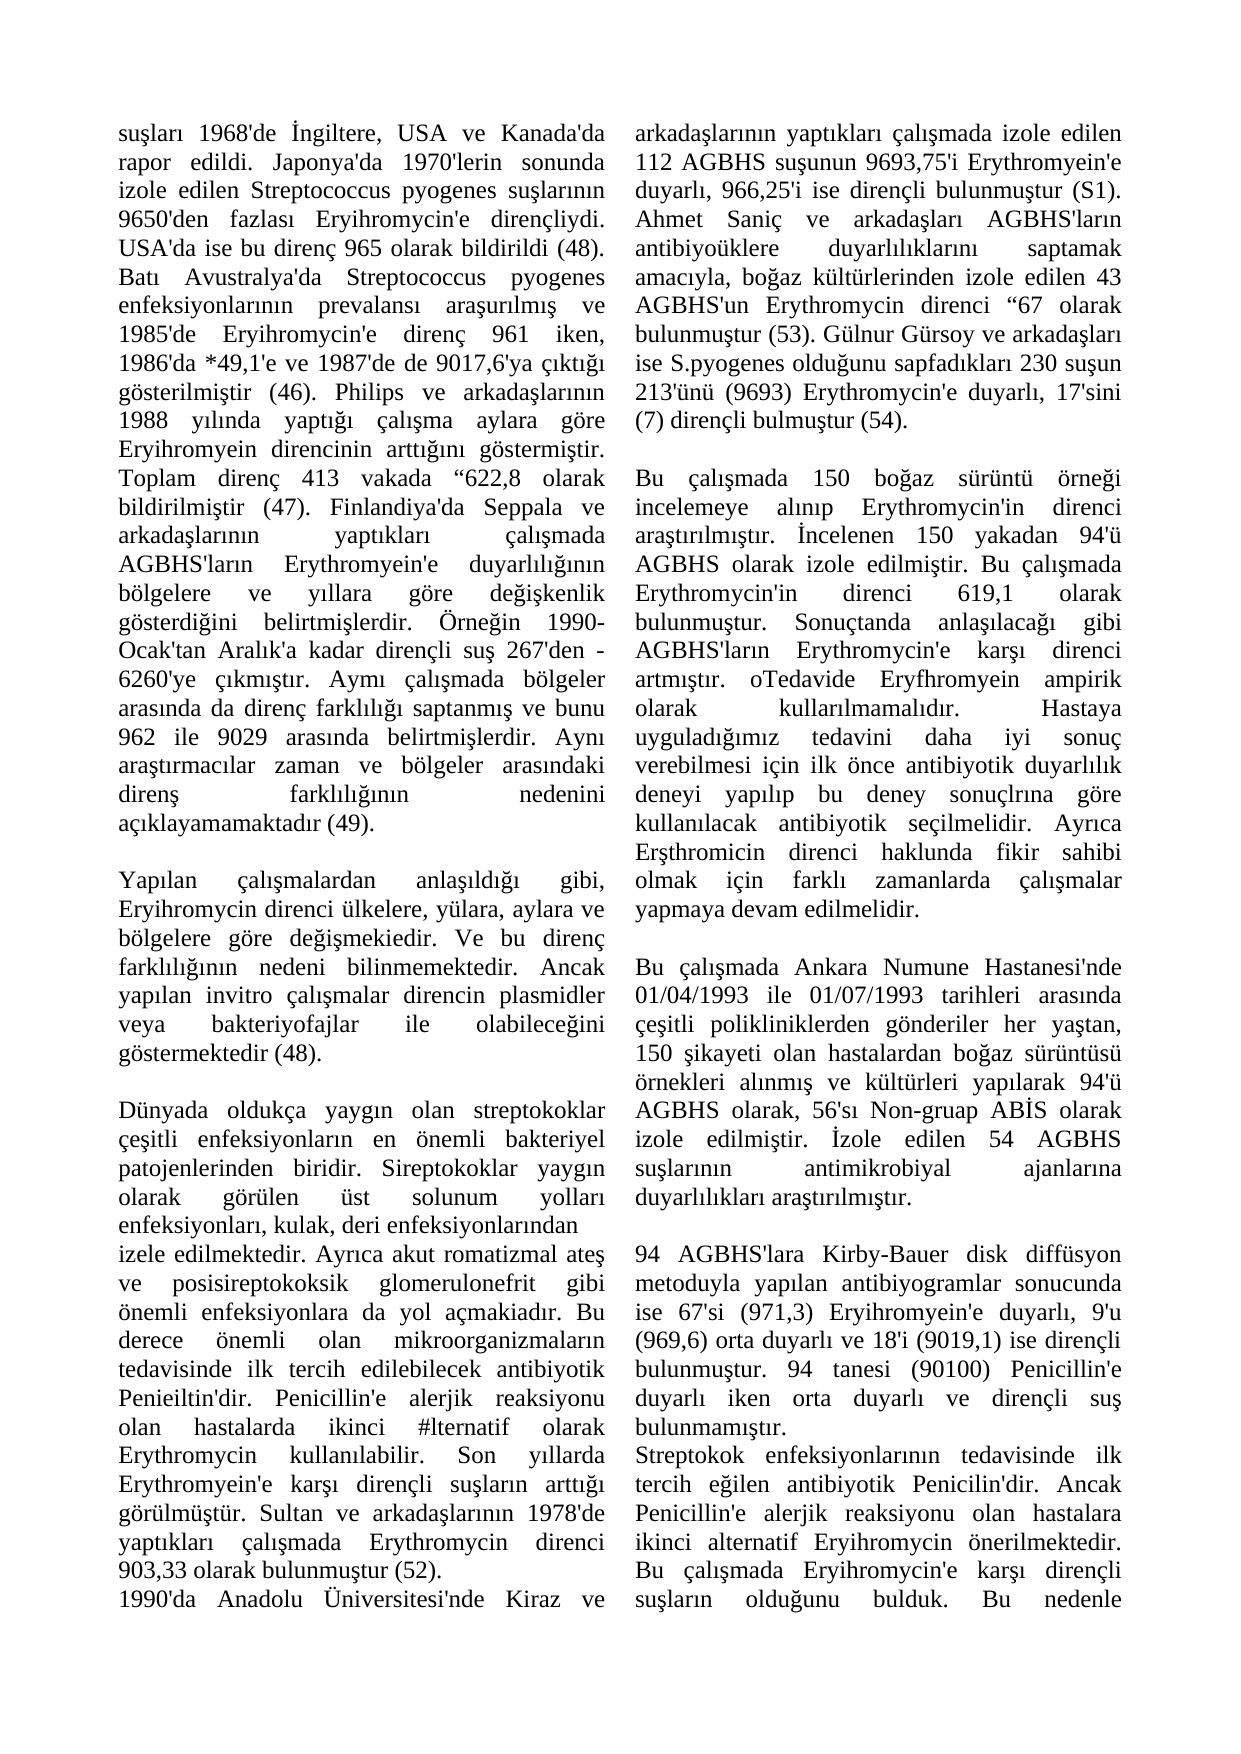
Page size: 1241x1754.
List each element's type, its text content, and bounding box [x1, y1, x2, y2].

text Dünyada oldukça yaygın olan streptokoklar çeşitli enfeksiyonların en önemli bakteriyel patojenlerinden biridir. Sireptokoklar yaygın olarak görülen üst solunum yolları enfeksiyonları, kulak, deri enfeksiyonlarından [118, 1096, 605, 1239]
text 94 AGBHS'lara Kirby-Bauer disk diffüsyon metoduyla yapılan antibiyogramlar sonucunda ise 67'si (971,3) Eryihromyein'e duyarlı, 9'u (969,6) orta duyarlı ve 18'i (9019,1) ise dirençli bulunmuştur. 94 tanesi (90100) Penicillin'e duyarlı iken orta duyarlı ve dirençli suş bulunmamıştır. [635, 1239, 1122, 1441]
text Yapılan çalışmalardan anlaşıldığı gibi, Eryihromycin direnci ülkelere, yülara, aylara ve bölgelere göre değişmekiedir. Ve bu direnç farklılığının nedeni bilinmemektedir. Ancak yapılan invitro çalışmalar direncin plasmidler veya bakteriyofajlar ile olabileceğini göstermektedir (48). [118, 866, 605, 1067]
text arkadaşlarının yaptıkları çalışmada izole edilen 112 AGBHS suşunun 9693,75'i Erythromyein'e duyarlı, 966,25'i ise dirençli bulunmuştur (S1). Ahmet Saniç ve arkadaşları AGBHS'ların antibiyoüklere duyarlılıklarını saptamak amacıyla, boğaz kültürlerinden izole edilen 43 AGBHS'un Erythromycin direnci “67 olarak bulunmuştur (53). Gülnur Gürsoy ve arkadaşları ise S.pyogenes olduğunu sapfadıkları 230 suşun 213'ünü (9693) Erythromycin'e duyarlı, 17'sini (7) dirençli bulmuştur (54). [635, 118, 1122, 434]
text Bu çalışmada Ankara Numune Hastanesi'nde 01/04/1993 ile 01/07/1993 tarihleri arasında çeşitli polikliniklerden gönderiler her yaştan, 150 şikayeti olan hastalardan boğaz sürüntüsü örnekleri alınmış ve kültürleri yapılarak 94'ü AGBHS olarak, 56'sı Non-gruap ABİS olarak izole edilmiştir. İzole edilen 54 AGBHS suşlarının antimikrobiyal ajanlarına duyarlılıkları araştırılmıştır. [635, 952, 1122, 1211]
text Streptokok enfeksiyonlarının tedavisinde ilk tercih eğilen antibiyotik Penicilin'dir. Ancak Penicillin'e alerjik reaksiyonu olan hastalara ikinci alternatif Eryihromycin önerilmektedir. Bu çalışmada Eryihromycin'e karşı dirençli suşların olduğunu bulduk. Bu nedenle [635, 1441, 1122, 1613]
text Bu çalışmada 150 boğaz sürüntü örneği incelemeye alınıp Erythromycin'in direnci araştırılmıştır. İncelenen 150 yakadan 94'ü AGBHS olarak izole edilmiştir. Bu çalışmada Erythromycin'in direnci 619,1 olarak bulunmuştur. Sonuçtanda anlaşılacağı gibi AGBHS'ların Erythromycin'e karşı direnci artmıştır. oTedavide Eryfhromyein ampirik olarak kullarılmamalıdır. Hastaya uyguladığımız tedavini daha iyi sonuç verebilmesi için ilk önce antibiyotik duyarlılık deneyi yapılıp bu deney sonuçlrına göre kullanılacak antibiyotik seçilmelidir. Ayrıca Erşthromicin direnci haklunda fikir sahibi olmak için farklı zamanlarda çalışmalar yapmaya devam edilmelidir. [635, 463, 1122, 923]
text 1990'da Anadolu Üniversitesi'nde Kiraz ve [118, 1584, 605, 1613]
text suşları 1968'de İngiltere, USA ve Kanada'da rapor edildi. Japonya'da 1970'lerin sonunda izole edilen Streptococcus pyogenes suşlarının 9650'den fazlası Eryihromycin'e dirençliydi. USA'da ise bu direnç 965 olarak bildirildi (48). Batı Avustralya'da Streptococcus pyogenes enfeksiyonlarının prevalansı araşurılmış ve 1985'de Eryihromycin'e direnç 961 iken, 1986'da *49,1'e ve 1987'de de 9017,6'ya çıktığı gösterilmiştir (46). Philips ve arkadaşlarının 1988 yılında yaptığı çalışma aylara göre Eryihromyein direncinin arttığını göstermiştir. Toplam direnç 413 vakada “622,8 olarak bildirilmiştir (47). Finlandiya'da Seppala ve arkadaşlarının yaptıkları çalışmada AGBHS'ların Erythromyein'e duyarlılığının bölgelere ve yıllara göre değişkenlik gösterdiğini belirtmişlerdir. Örneğin 1990-Ocak'tan Aralık'a kadar dirençli suş 267'den - 6260'ye çıkmıştır. Aymı çalışmada bölgeler arasında da direnç farklılığı saptanmış ve bunu 962 ile 9029 arasında belirtmişlerdir. Aynı araştırmacılar zaman ve bölgeler arasındaki direnş farklılığının nedenini açıklayamamaktadır (49). [118, 118, 605, 837]
text izele edilmektedir. Ayrıca akut romatizmal ateş ve posisireptokoksik glomerulonefrit gibi önemli enfeksiyonlara da yol açmakiadır. Bu derece önemli olan mikroorganizmaların tedavisinde ilk tercih edilebilecek antibiyotik Penieiltin'dir. Penicillin'e alerjik reaksiyonu olan hastalarda ikinci #lternatif olarak Erythromycin kullanılabilir. Son yıllarda Erythromyein'e karşı dirençli suşların arttığı görülmüştür. Sultan ve arkadaşlarının 1978'de yaptıkları çalışmada Erythromycin direnci 903,33 olarak bulunmuştur (52). [118, 1239, 605, 1584]
